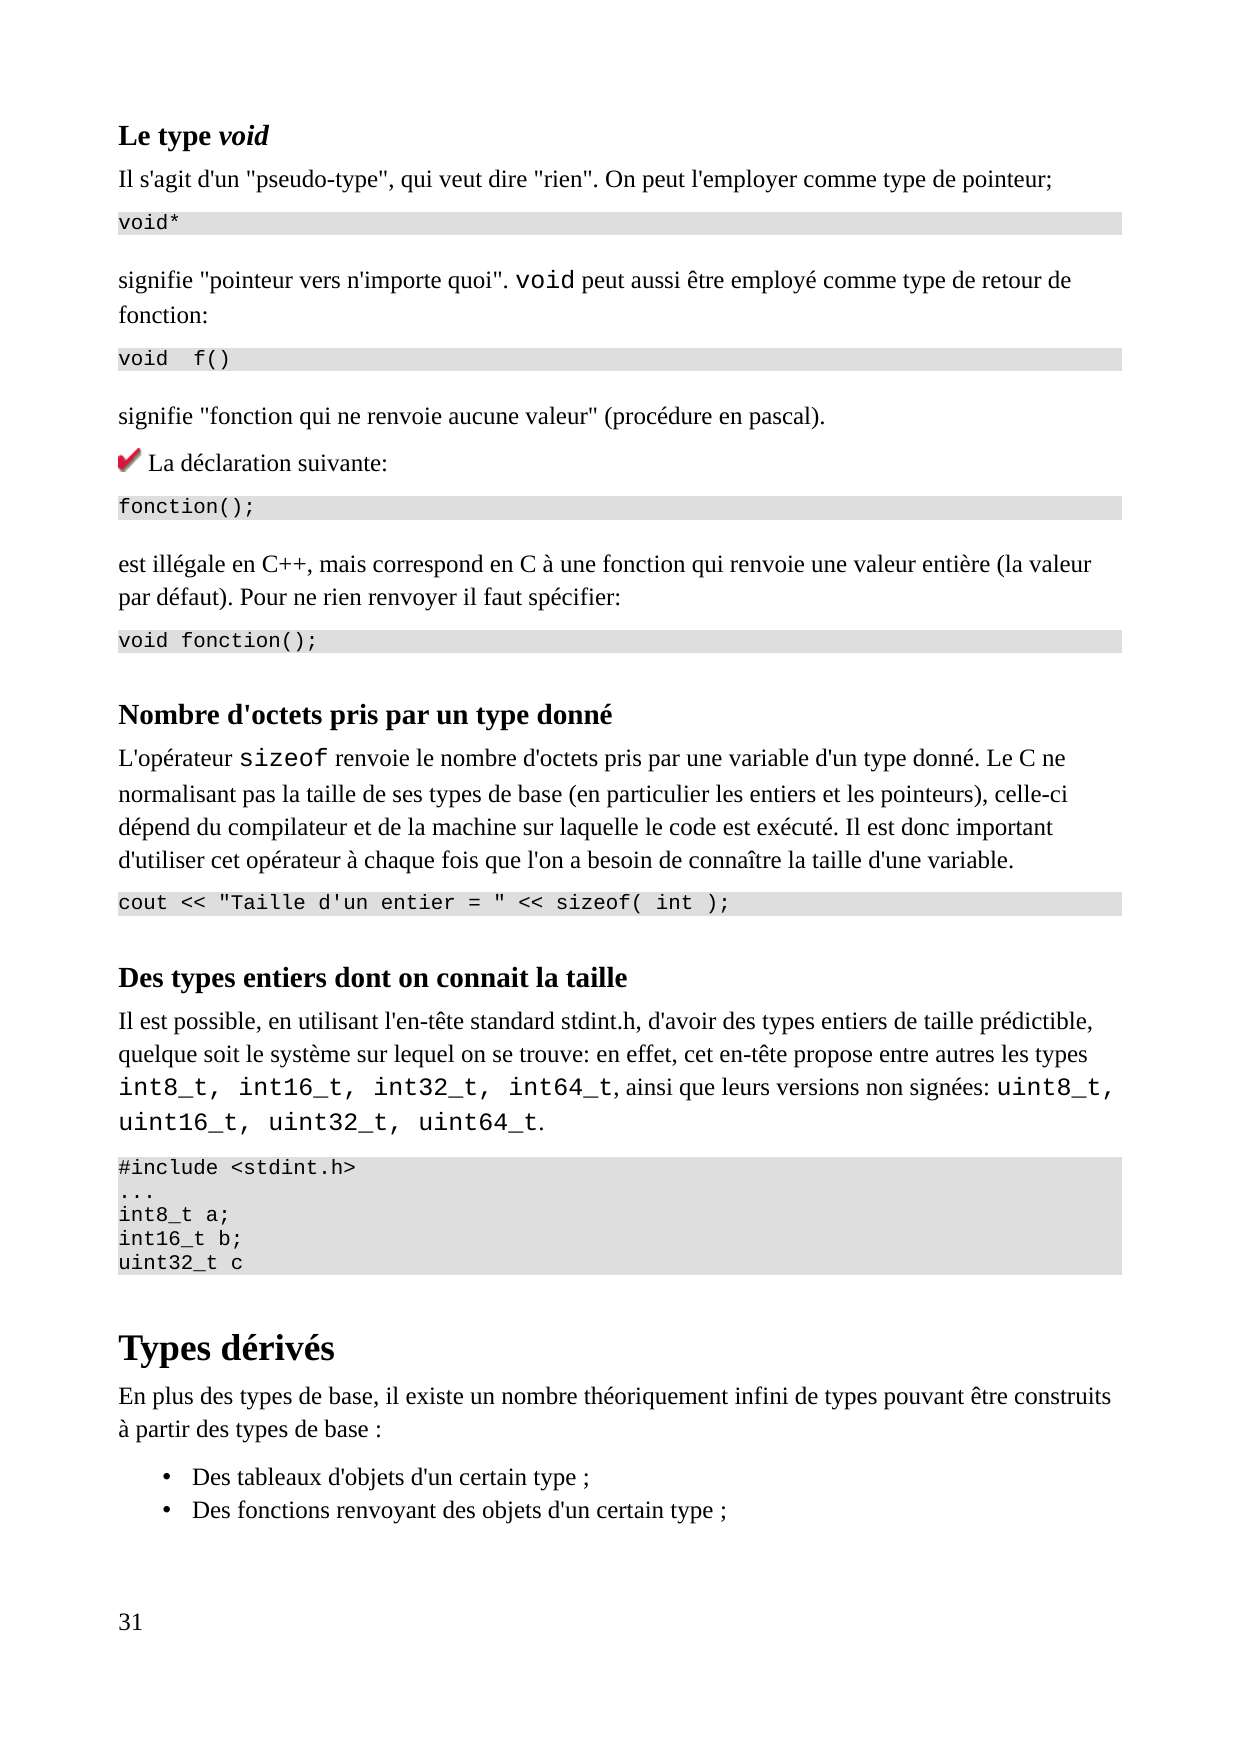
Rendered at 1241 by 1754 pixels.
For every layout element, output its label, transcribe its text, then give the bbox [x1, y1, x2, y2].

text Il est possible, en utilisant l'en-tête standard stdint.h, d'avoir des types entiers de taille prédictible, quelque soit le système sur lequel on se trouve: en effet, cet en-tête propose entre autres les types int8_t, int16_t, int32_t, int64_t, ainsi que leurs versions non signées: uint8_t, uint16_t, uint32_t, uint64_t. [118, 1006, 1122, 1138]
subtitle Des types entiers dont on connait la taille [118, 960, 1122, 993]
text L'opérateur sizeof renvoie le nombre d'octets pris par une variable d'un type donné. Le C ne normalisant pas la taille de ses types de base (en particulier les entiers et les pointeurs), celle-ci dépend du compilateur et de la machine sur laquelle le code est exécuté. Il est donc important d'utiliser cet opérateur à chaque fois que l'on a besoin de connaître la taille d'une variable. [118, 743, 1122, 873]
text void f() [118, 348, 1122, 371]
text ... [118, 1181, 1122, 1204]
subtitle Types dérivés [118, 1326, 1122, 1369]
text int16_t b; [118, 1228, 1122, 1252]
subtitle Nombre d'octets pris par un type donné [118, 697, 1122, 731]
list Des tableaux d'objets d'un certain type ; [162, 1462, 1122, 1491]
text La déclaration suivante: [118, 448, 1122, 477]
text cout << "Taille d'un entier = " << sizeof( int ); [118, 892, 1122, 916]
text Il s'agit d'un "pseudo-type", qui veut dire "rien". On peut l'employer comme type de pointeur; [118, 164, 1122, 193]
text #include <stdint.h> [118, 1157, 1122, 1181]
subtitle Le type void [118, 118, 1122, 152]
text En plus des types de base, il existe un nombre théoriquement infini de types pouvant être construits à partir des types de base : [118, 1381, 1122, 1443]
text est illégale en C++, mais correspond en C à une fonction qui renvoie une valeur entière (la valeur par défaut). Pour ne rien renvoyer il faut spécifier: [118, 549, 1122, 611]
text uint32_t c [118, 1252, 1122, 1275]
text signifie "pointeur vers n'importe quoi". void peut aussi être employé comme type de retour de fonction: [118, 265, 1122, 329]
text int8_t a; [118, 1204, 1122, 1228]
text signifie "fonction qui ne renvoie aucune valeur" (procédure en pascal). [118, 401, 1122, 429]
list Des fonctions renvoyant des objets d'un certain type ; [162, 1495, 1122, 1524]
picture [118, 448, 142, 472]
text fonction(); [118, 496, 1122, 520]
text void* [118, 212, 1122, 235]
text void fonction(); [118, 630, 1122, 653]
